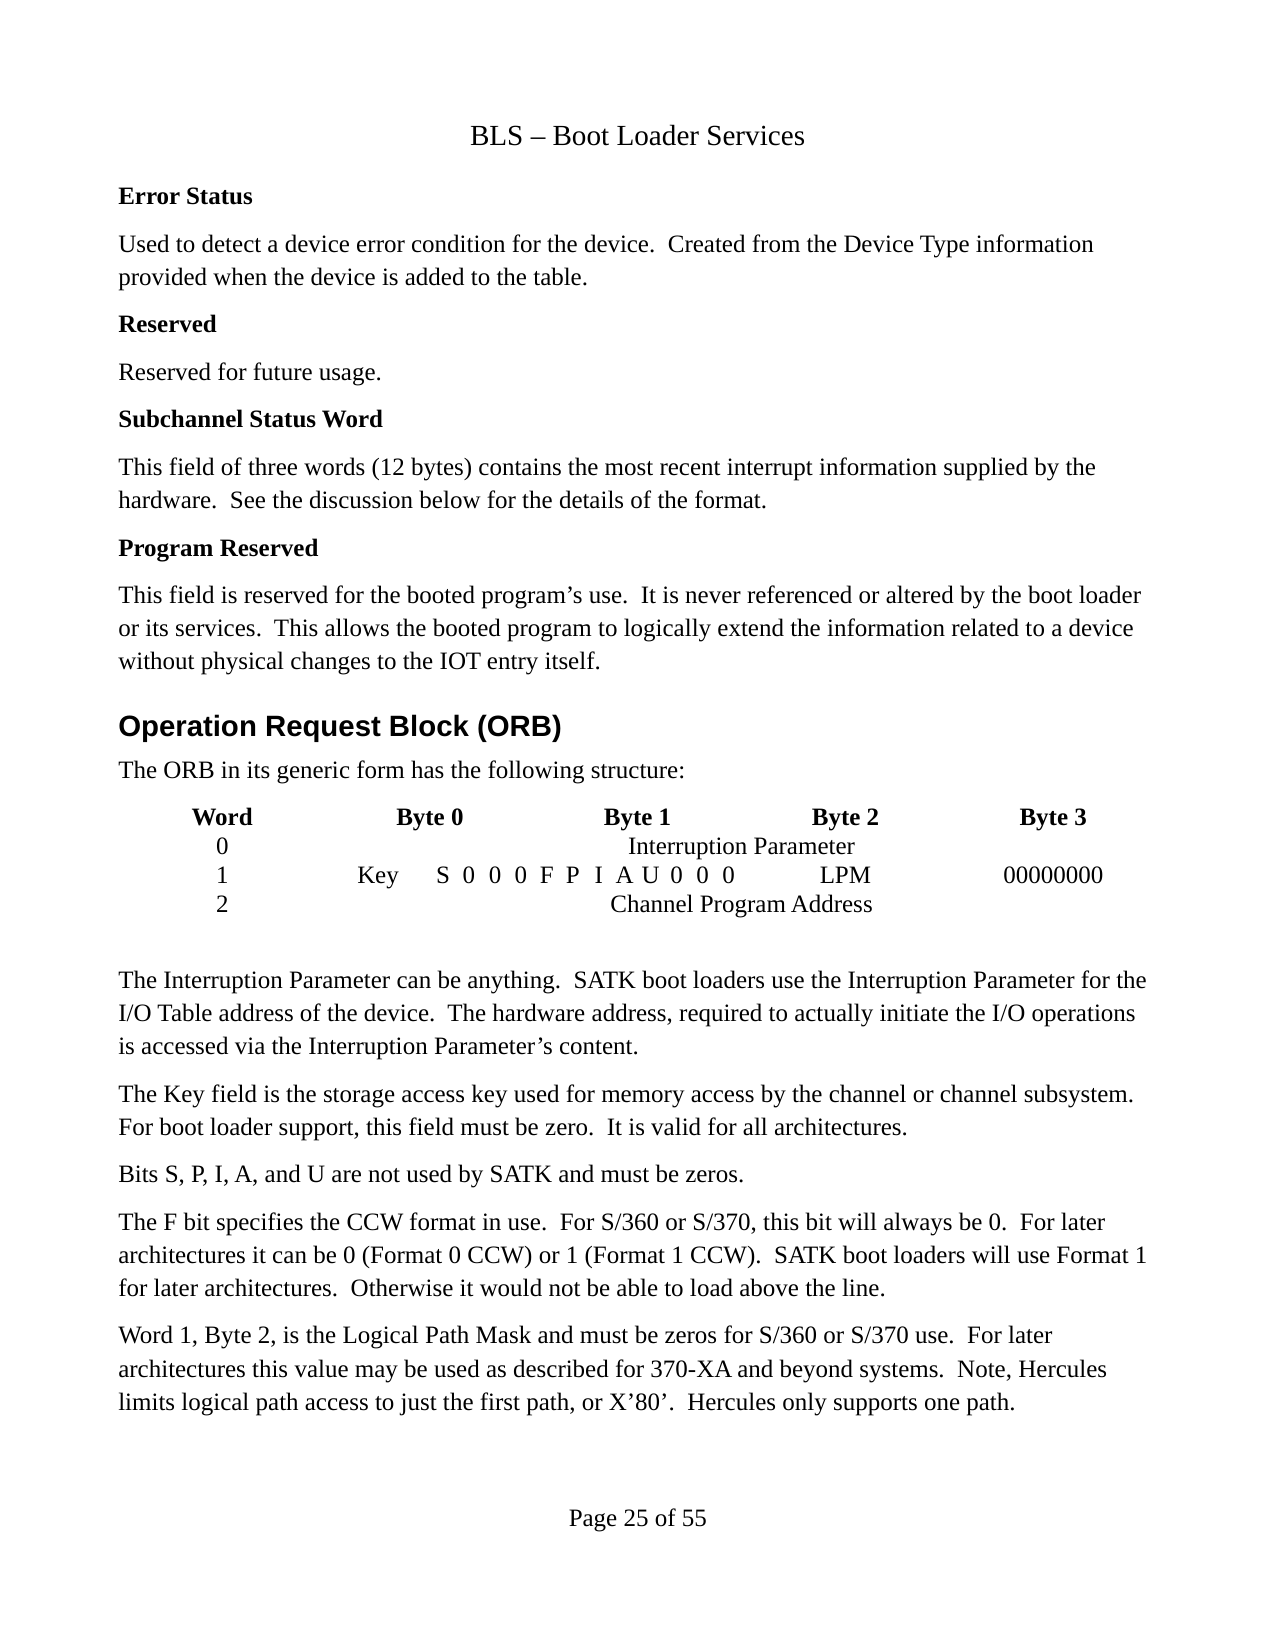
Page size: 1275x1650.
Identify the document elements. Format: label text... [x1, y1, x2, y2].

table_cell 0 [456, 860, 482, 889]
table_header Word [118, 803, 326, 831]
table_cell LPM [741, 860, 949, 889]
table_cell 2 [118, 889, 326, 917]
text This field of three words (12 bytes) contains the most recent interrupt information supplied by the hardware. See the discussion below for the details of the format. [118, 452, 1157, 514]
text Program Reserved [118, 533, 1157, 562]
table_cell 0 [664, 860, 689, 889]
table_header Byte 0 [326, 803, 533, 831]
table_cell 0 [118, 831, 326, 860]
text This field is reserved for the booted program’s use. It is never referenced or altered by the boot loader or its services. This allows the booted program to logically extend the information related to a device without physical changes to the IOT entry itself. [118, 580, 1157, 675]
text Word 1, Byte 2, is the Logical Path Mask and must be zeros for S/360 or S/370 use. For later architectures this value may be used as described for 370-XA and beyond systems. Note, Hercules limits logical path access to just the first path, or X’80’. Hercules only supports one path. [118, 1321, 1157, 1415]
table_cell P [560, 860, 586, 889]
text Reserved [118, 309, 1157, 338]
table_cell Channel Program Address [326, 889, 1157, 917]
table_cell U [638, 860, 663, 889]
table_cell 1 [118, 860, 326, 889]
table_header Byte 1 [534, 803, 741, 831]
table_header Byte 2 [741, 803, 949, 831]
text The F bit specifies the CCW format in use. For S/360 or S/370, this bit will always be 0. For later architectures it can be 0 (Format 0 CCW) or 1 (Format 1 CCW). SATK boot loaders will use Format 1 for later architectures. Otherwise it would not be able to load above the line. [118, 1207, 1157, 1302]
table_cell Key [326, 860, 430, 889]
table_cell 0 [715, 860, 741, 889]
text Error Status [118, 181, 1157, 210]
text The Interruption Parameter can be anything. SATK boot loaders use the Interruption Parameter for the I/O Table address of the device. The hardware address, required to actually initiate the I/O operations is accessed via the Interruption Parameter’s content. [118, 965, 1157, 1060]
text Subchannel Status Word [118, 404, 1157, 433]
table_cell F [534, 860, 559, 889]
table_cell 0 [689, 860, 715, 889]
table_cell 0 [508, 860, 533, 889]
table_cell A [611, 860, 637, 889]
text Bits S, P, I, A, and U are not used by SATK and must be zeros. [118, 1159, 1157, 1188]
table_cell S [430, 860, 456, 889]
text Reserved for future usage. [118, 357, 1157, 386]
table_cell 00000000 [949, 860, 1157, 889]
text The ORB in its generic form has the following structure: [118, 755, 1157, 784]
table_header Byte 3 [949, 803, 1157, 831]
subtitle Operation Request Block (ORB) [118, 709, 1157, 742]
text The Key field is the storage access key used for memory access by the channel or channel subsystem. For boot loader support, this field must be zero. It is valid for all architectures. [118, 1079, 1157, 1141]
table_cell I [586, 860, 611, 889]
text Used to detect a device error condition for the device. Created from the Device Type information provided when the device is added to the table. [118, 229, 1157, 291]
table_cell Interruption Parameter [326, 831, 1157, 860]
table_cell 0 [482, 860, 508, 889]
